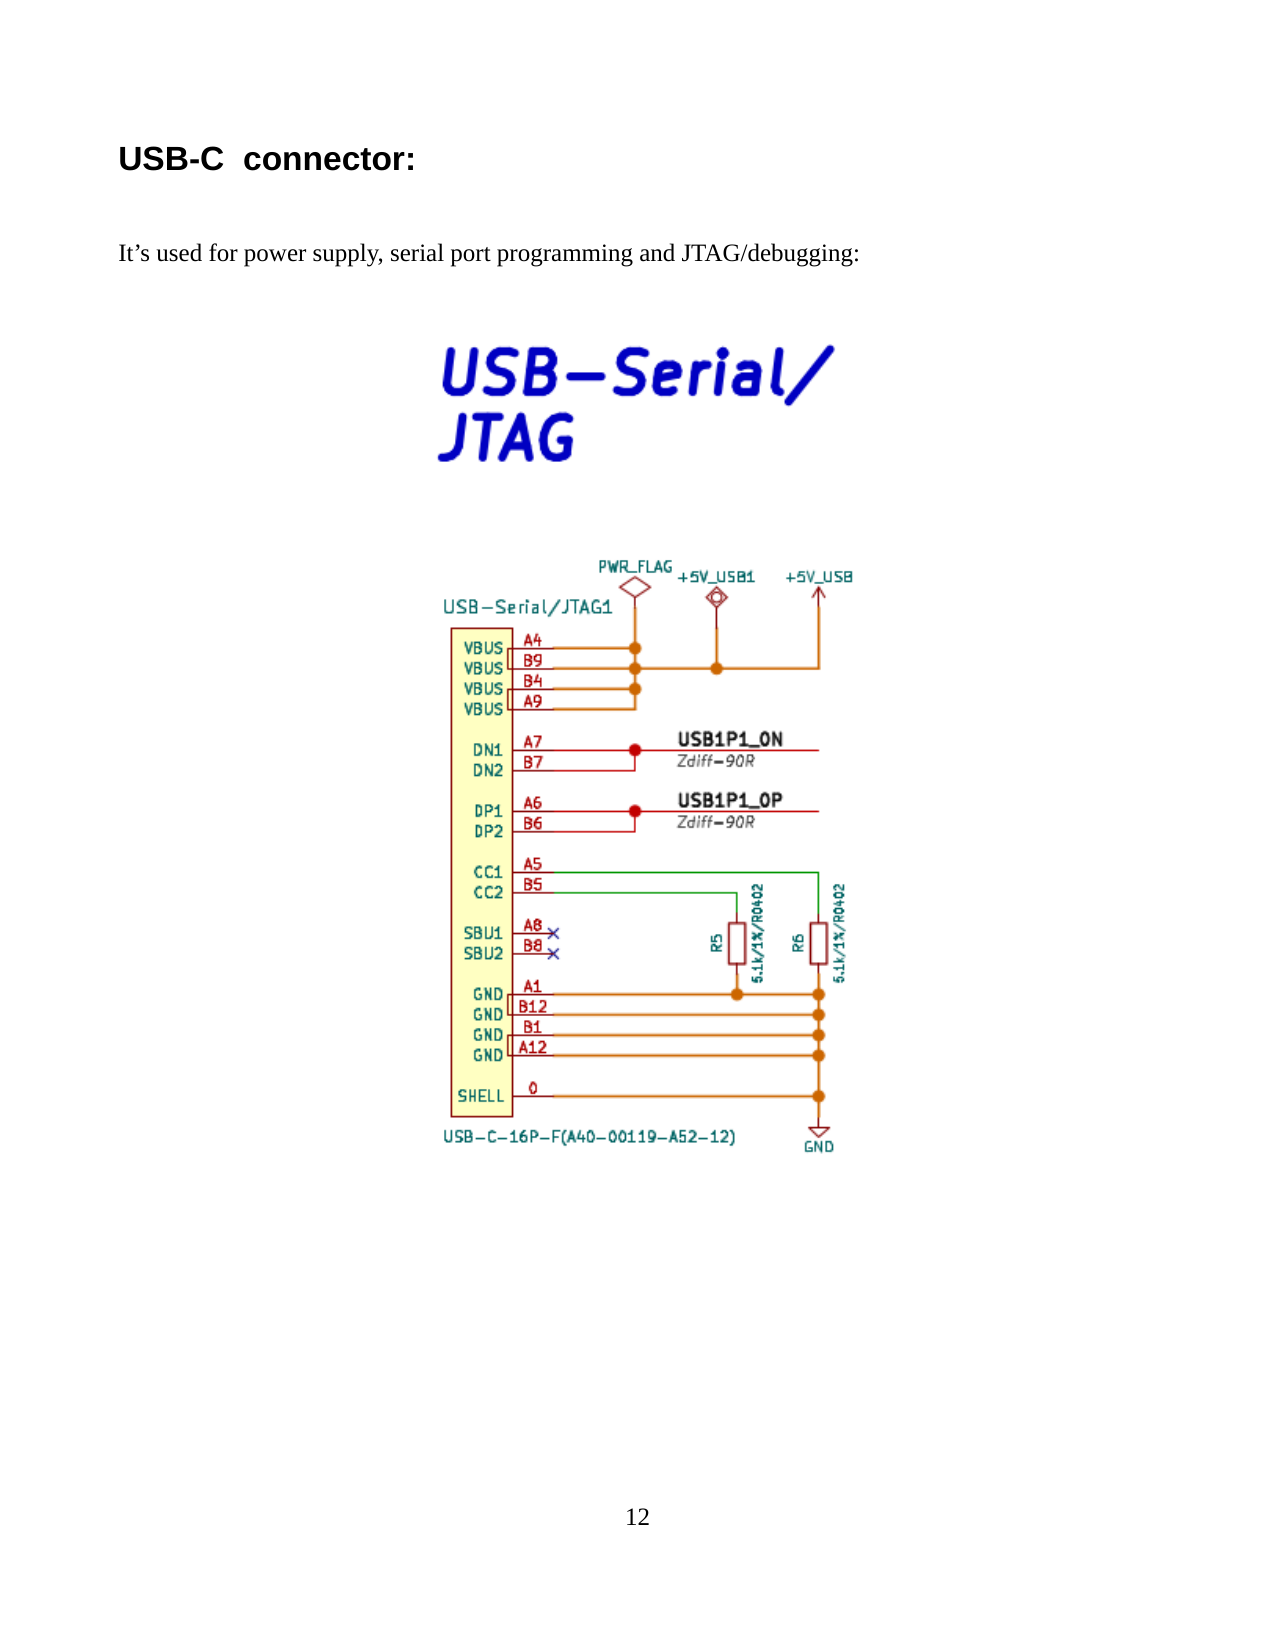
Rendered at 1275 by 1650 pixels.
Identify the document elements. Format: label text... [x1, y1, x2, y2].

text It’s used for power supply, serial port programming and JTAG/debugging: [118, 238, 1157, 266]
picture [396, 332, 879, 1232]
subtitle USB-C connector: [118, 139, 1157, 178]
